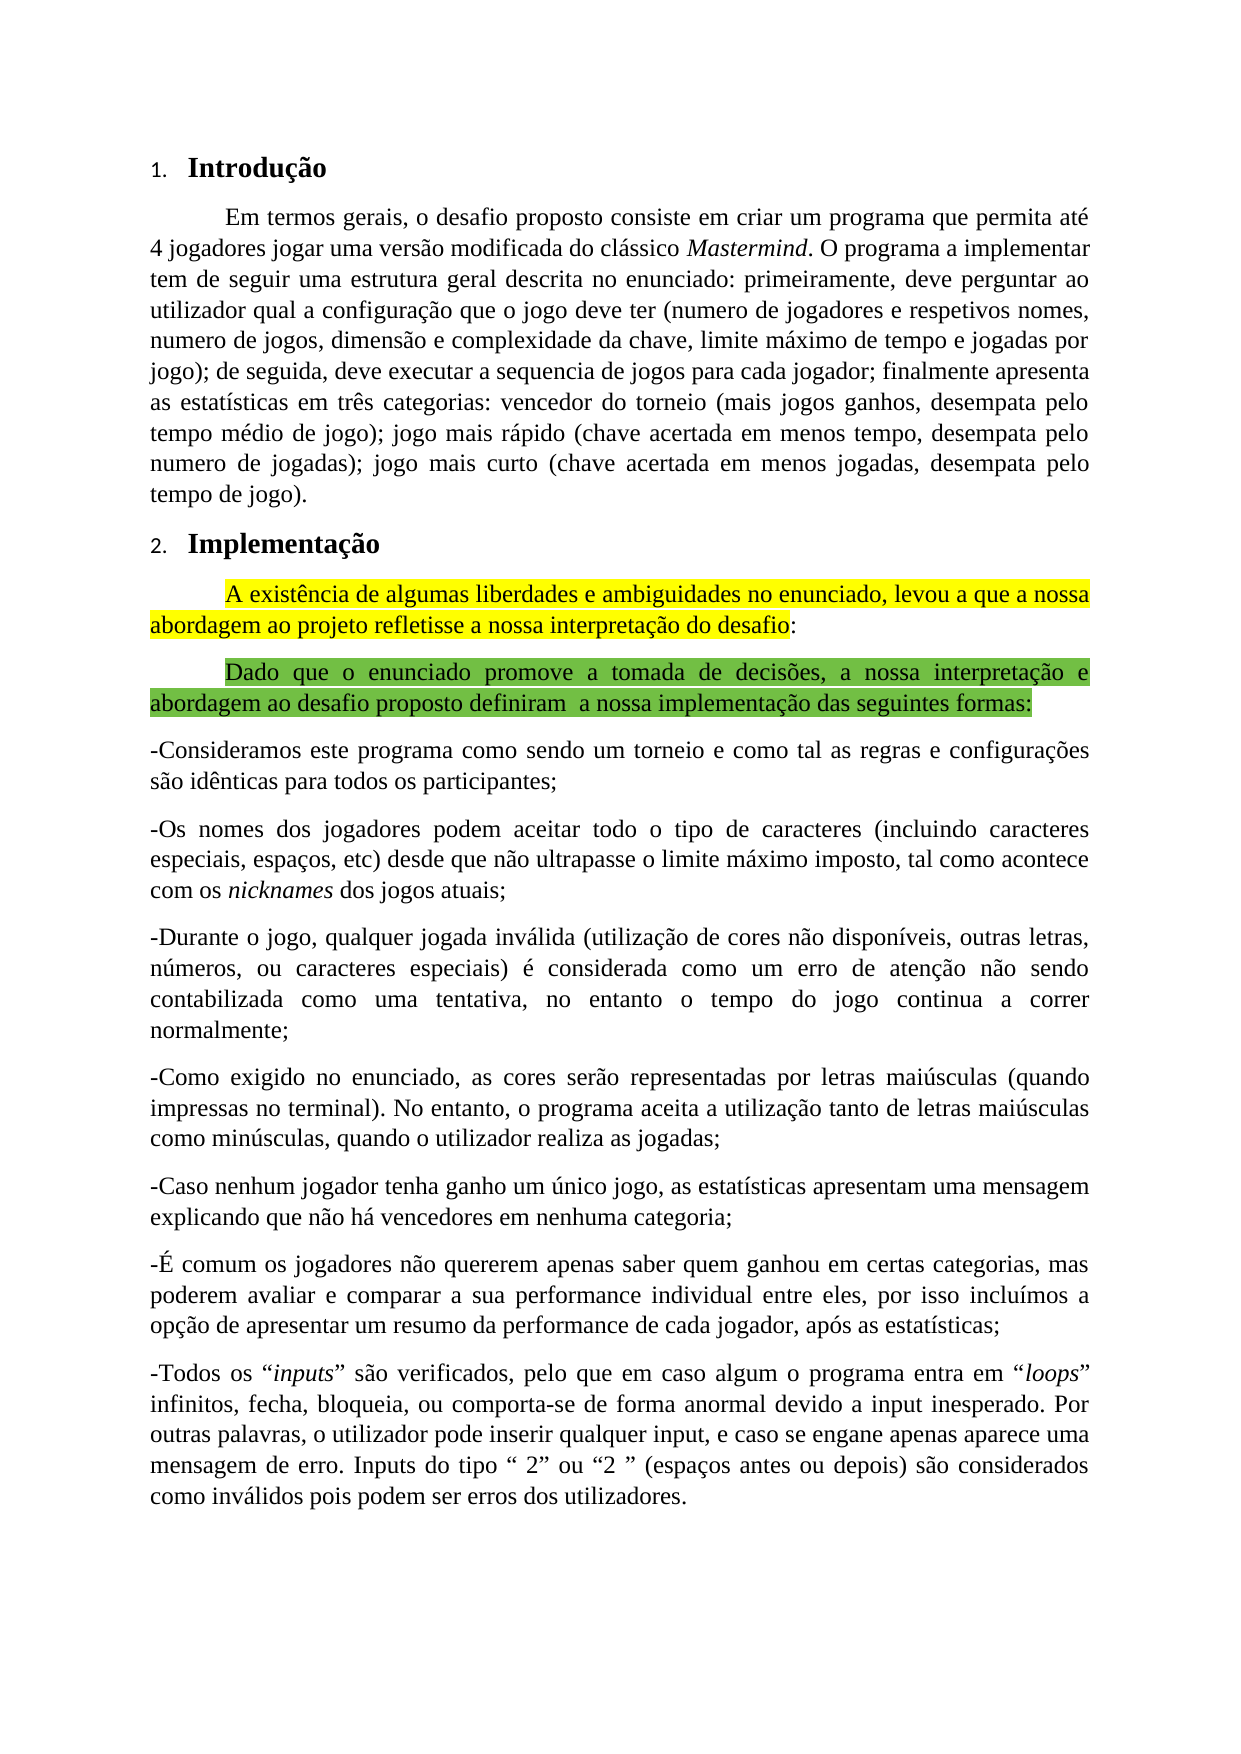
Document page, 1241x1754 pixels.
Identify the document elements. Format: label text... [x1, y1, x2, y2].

text A existência de algumas liberdades e ambiguidades no enunciado, levou a que a nossa abordagem ao projeto refletisse a nossa interpretação do desafio: [150, 579, 1090, 639]
text Em termos gerais, o desafio proposto consiste em criar um programa que permita até 4 jogadores jogar uma versão modificada do clássico Mastermind. O programa a implementar tem de seguir uma estrutura geral descrita no enunciado: primeiramente, deve perguntar ao utilizador qual a configuração que o jogo deve ter (numero de jogadores e respetivos nomes, numero de jogos, dimensão e complexidade da chave, limite máximo de tempo e jogadas por jogo); de seguida, deve executar a sequencia de jogos para cada jogador; finalmente apresenta as estatísticas em três categorias: vencedor do torneio (mais jogos ganhos, desempata pelo tempo médio de jogo); jogo mais rápido (chave acertada em menos tempo, desempata pelo numero de jogadas); jogo mais curto (chave acertada em menos jogadas, desempata pelo tempo de jogo). [150, 202, 1090, 508]
text -Consideramos este programa como sendo um torneio e como tal as regras e configurações são idênticas para todos os participantes; [150, 736, 1090, 795]
list Introdução [150, 150, 1090, 183]
text -Os nomes dos jogadores podem aceitar todo o tipo de caracteres (incluindo caracteres especiais, espaços, etc) desde que não ultrapasse o limite máximo imposto, tal como acontece com os nicknames dos jogos atuais; [150, 814, 1090, 904]
text -Durante o jogo, qualquer jogada inválida (utilização de cores não disponíveis, outras letras, números, ou caracteres especiais) é considerada como um erro de atenção não sendo contabilizada como uma tentativa, no entanto o tempo do jogo continua a correr normalmente; [150, 922, 1090, 1043]
list Implementação [150, 526, 1090, 560]
text -Como exigido no enunciado, as cores serão representadas por letras maiúsculas (quando impressas no terminal). No entanto, o programa aceita a utilização tanto de letras maiúsculas como minúsculas, quando o utilizador realiza as jogadas; [150, 1062, 1090, 1152]
text -É comum os jogadores não quererem apenas saber quem ganhou em certas categorias, mas poderem avaliar e comparar a sua performance individual entre eles, por isso incluímos a opção de apresentar um resumo da performance de cada jogador, após as estatísticas; [150, 1249, 1090, 1339]
text -Caso nenhum jogador tenha ganho um único jogo, as estatísticas apresentam uma mensagem explicando que não há vencedores em nenhuma categoria; [150, 1171, 1090, 1230]
text Dado que o enunciado promove a tomada de decisões, a nossa interpretação e abordagem ao desafio proposto definiram a nossa implementação das seguintes formas: [150, 657, 1090, 717]
text -Todos os “inputs” são verificados, pelo que em caso algum o programa entra em “loops” infinitos, fecha, bloqueia, ou comporta-se de forma anormal devido a input inesperado. Por outras palavras, o utilizador pode inserir qualquer input, e caso se engane apenas aparece uma mensagem de erro. Inputs do tipo “ 2” ou “2 ” (espaços antes ou depois) são considerados como inválidos pois podem ser erros dos utilizadores. [150, 1358, 1090, 1509]
